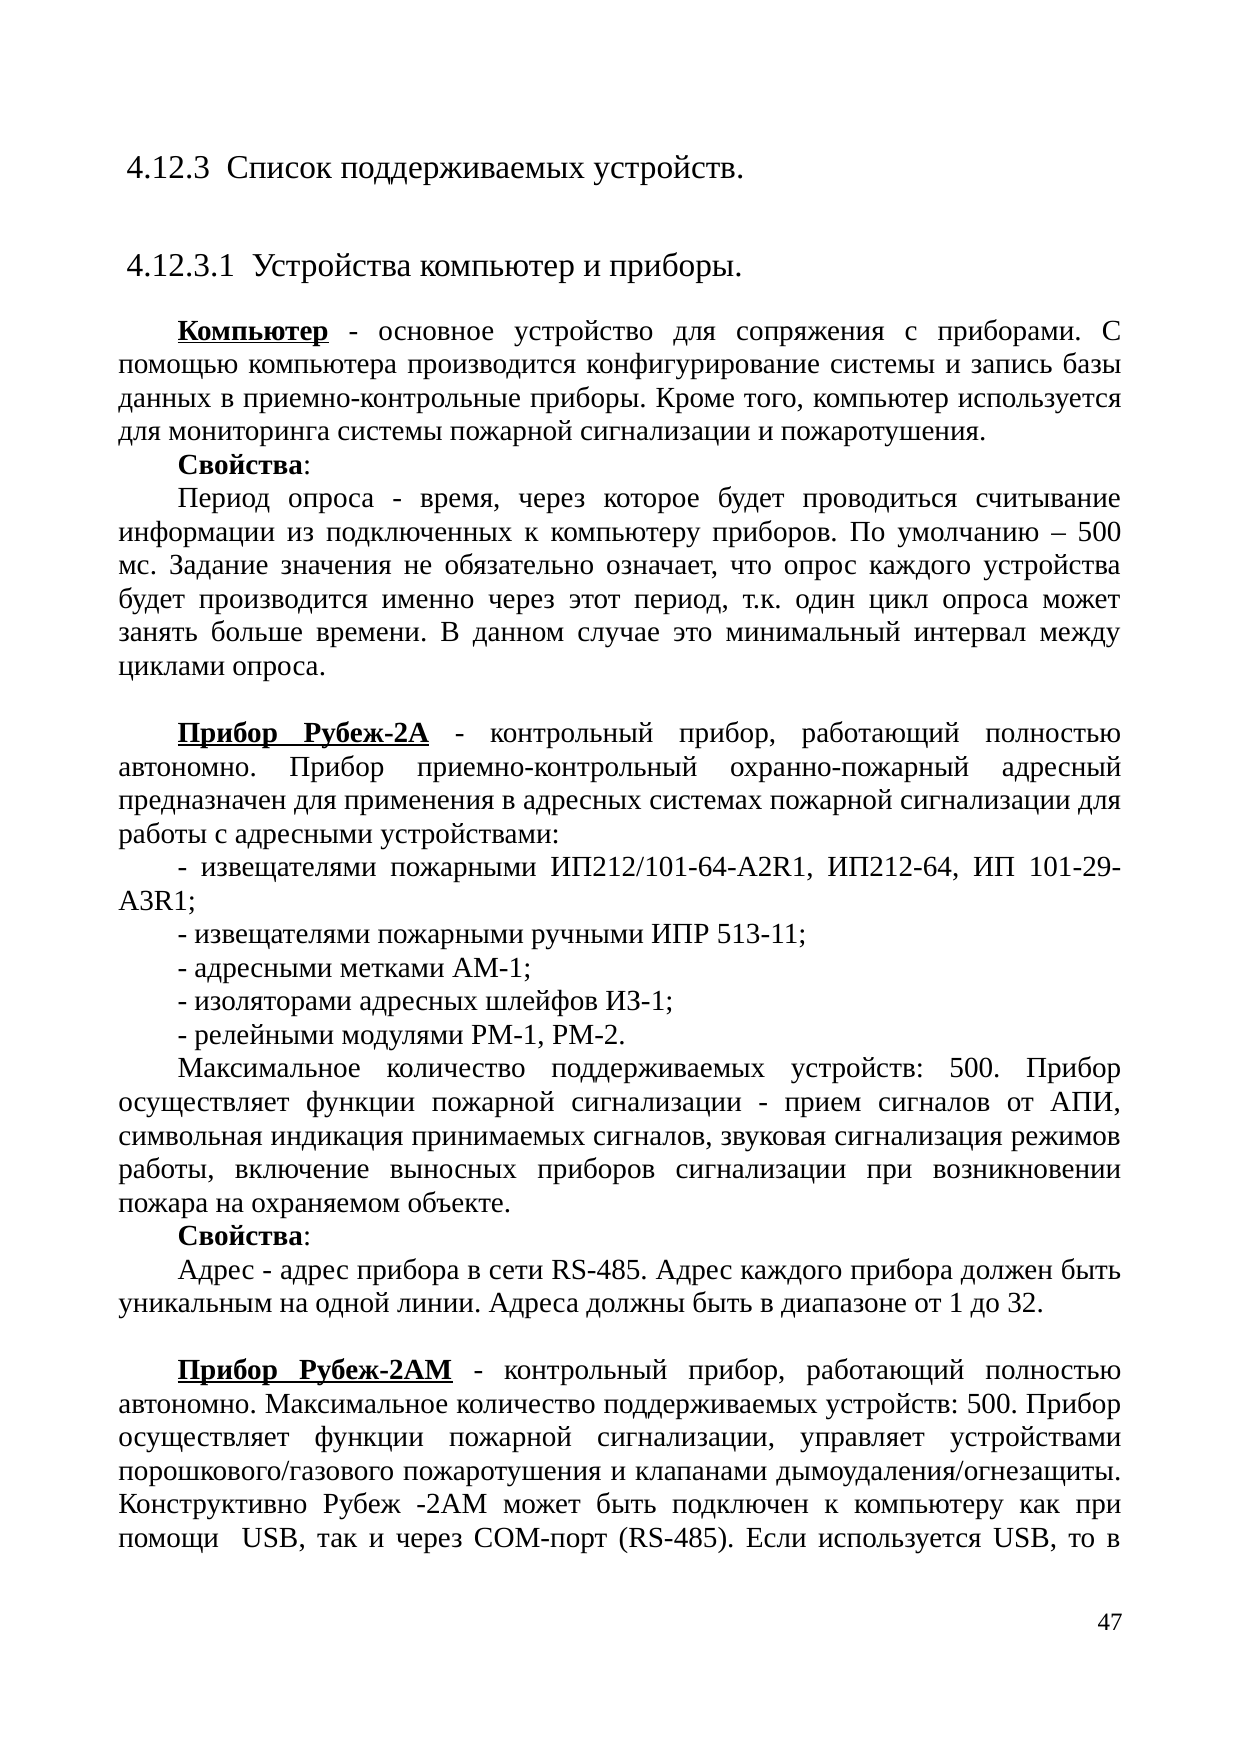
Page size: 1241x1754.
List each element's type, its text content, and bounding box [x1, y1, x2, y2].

subtitle Устройства компьютер и приборы. [118, 245, 1122, 283]
text Прибор Рубеж-2А - контрольный прибор, работающий полностью автономно. Прибор приемно-контрольный охранно-пожарный адресный предназначен для применения в адресных системах пожарной сигнализации для работы с адресными устройствами: [118, 715, 1122, 849]
text Прибор Рубеж-2АМ - контрольный прибор, работающий полностью автономно. Максимальное количество поддерживаемых устройств: 500. Прибор осуществляет функции пожарной сигнализации, управляет устройствами порошкового/газового пожаротушения и клапанами дымоудаления/огнезащиты. Конструктивно Рубеж -2АМ может быть подключен к компьютеру как при помощи USB, так и через COM-порт (RS-485). Если используется USB, то в [118, 1352, 1122, 1554]
text Максимальное количество поддерживаемых устройств: 500. Прибор осуществляет функции пожарной сигнализации - прием сигналов от АПИ, символьная индикация принимаемых сигналов, звуковая сигнализация режимов работы, включение выносных приборов сигнализации при возникновении пожара на охраняемом объекте. [118, 1051, 1122, 1218]
text Период опроса - время, через которое будет проводиться считывание информации из подключенных к компьютеру приборов. По умолчанию – 500 мс. Задание значения не обязательно означает, что опрос каждого устройства будет производится именно через этот период, т.к. один цикл опроса может занять больше времени. В данном случае это минимальный интервал между циклами опроса. [118, 480, 1122, 682]
text Компьютер - основное устройство для сопряжения с приборами. С помощью компьютера производится конфигурирование системы и запись базы данных в приемно-контрольные приборы. Кроме того, компьютер используется для мониторинга системы пожарной сигнализации и пожаротушения. [118, 313, 1122, 447]
text - извещателями пожарными ручными ИПР 513-11; [118, 916, 1122, 950]
text - релейными модулями РМ-1, РМ-2. [118, 1017, 1122, 1051]
text Адрес - адрес прибора в сети RS-485. Адрес каждого прибора должен быть уникальным на одной линии. Адреса должны быть в диапазоне от 1 до 32. [118, 1252, 1122, 1319]
text Свойства: [118, 1218, 1122, 1252]
text - извещателями пожарными ИП212/101-64-А2R1, ИП212-64, ИП 101-29-А3R1; [118, 849, 1122, 916]
text - изоляторами адресных шлейфов ИЗ-1; [118, 983, 1122, 1017]
text - адресными метками АМ-1; [118, 950, 1122, 983]
text Свойства: [118, 447, 1122, 480]
subtitle Список поддерживаемых устройств. [118, 148, 1122, 186]
